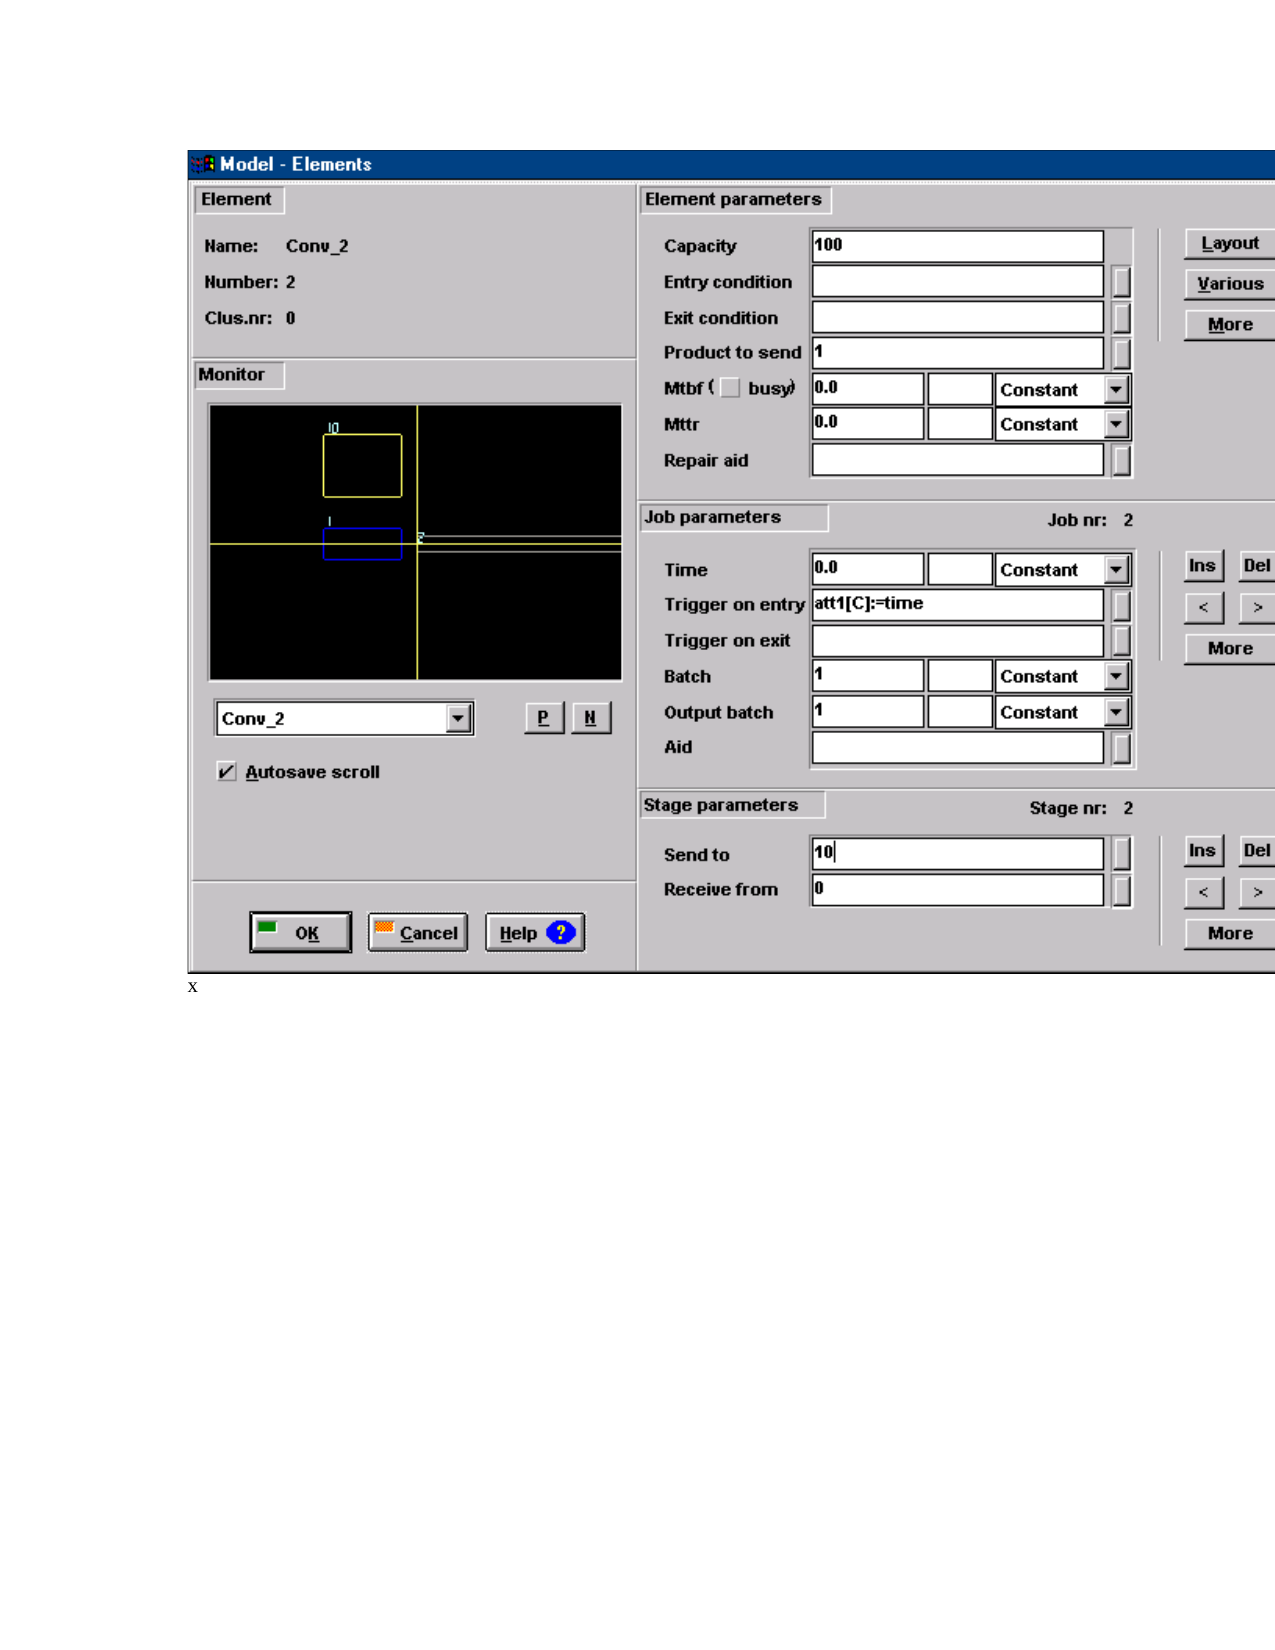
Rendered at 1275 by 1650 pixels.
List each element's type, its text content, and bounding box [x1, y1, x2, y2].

text x [187, 974, 1087, 997]
